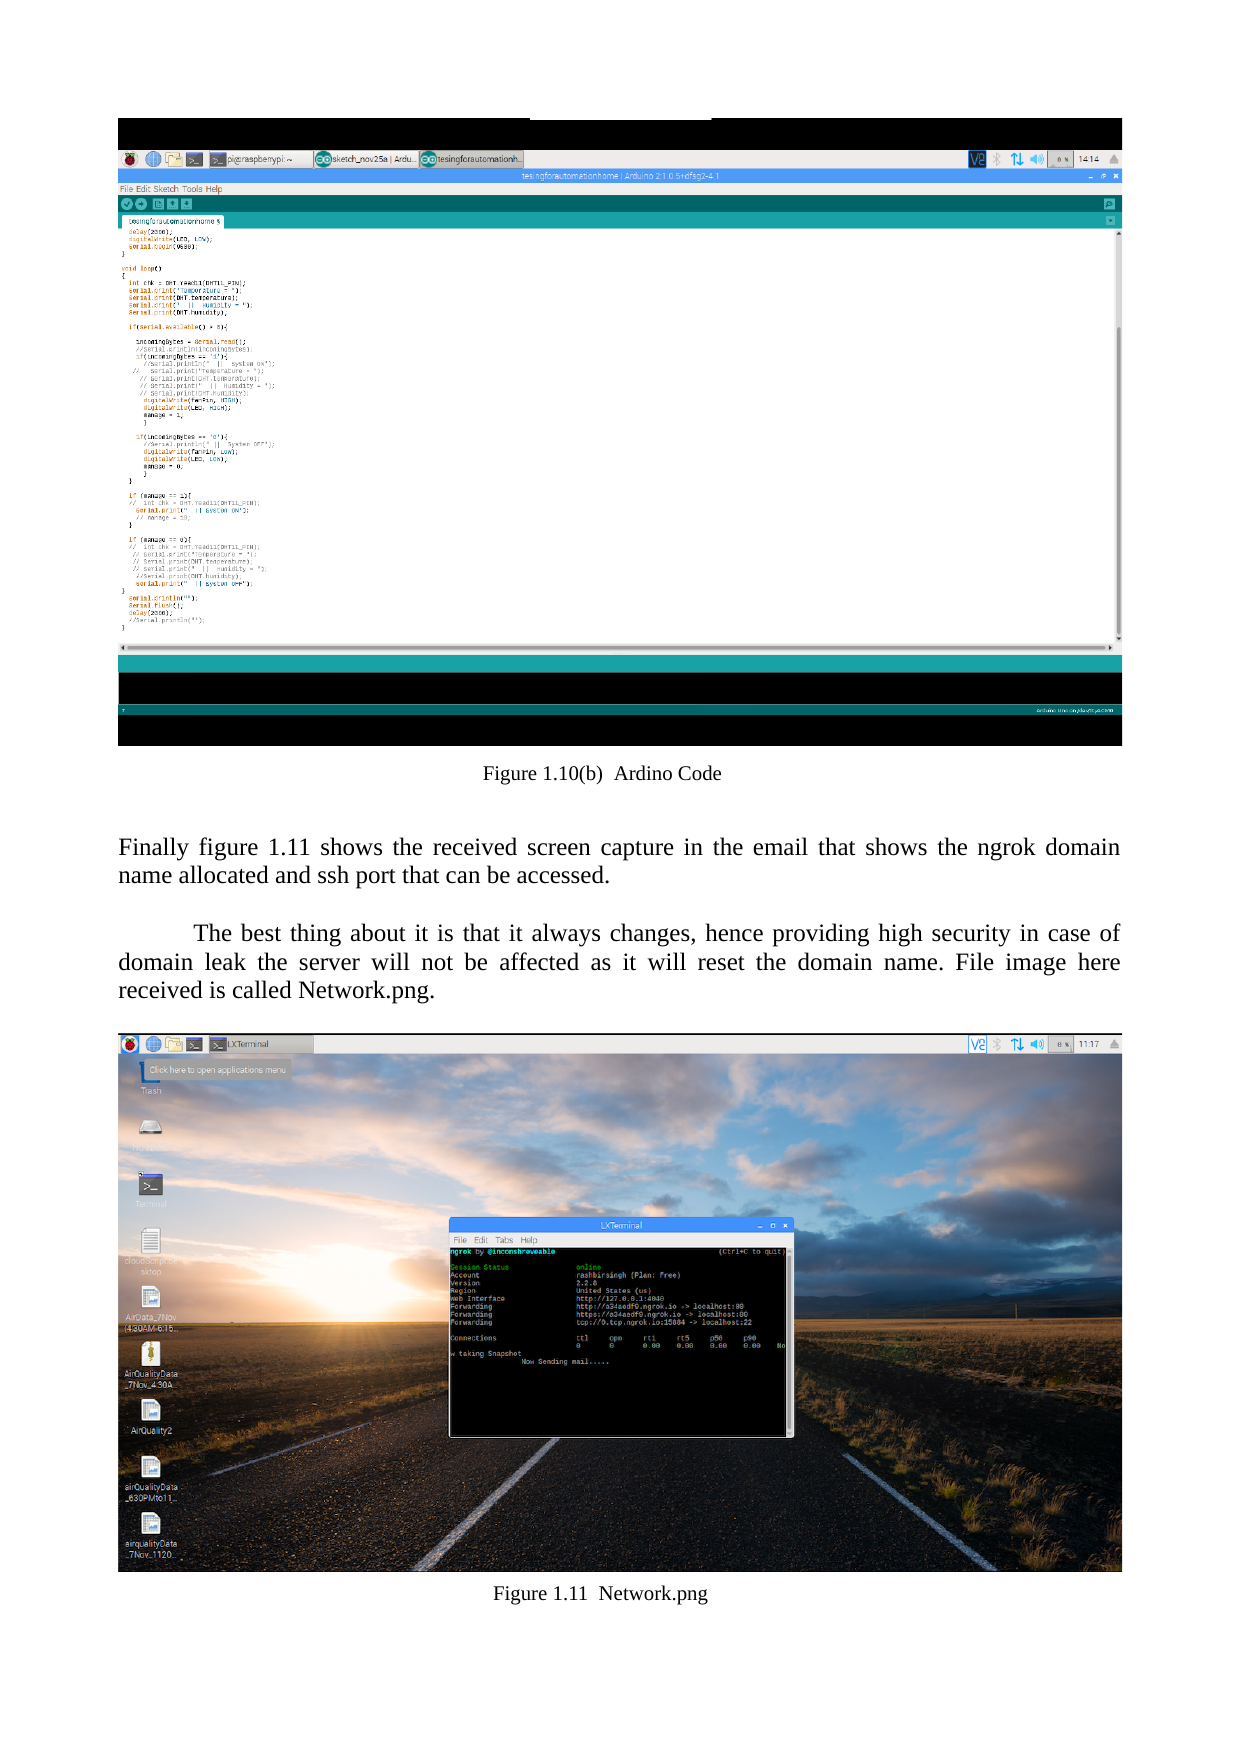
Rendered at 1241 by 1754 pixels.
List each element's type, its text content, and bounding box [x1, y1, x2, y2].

text The best thing about it is that it always changes, hence providing high security in case of domain leak the server will not be affected as it will reset the domain name. File image here received is called Network.png. [118, 918, 1122, 1004]
picture [118, 118, 1123, 746]
text Finally figure 1.11 shows the received screen capture in the email that shows the ngrok domain name allocated and ssh port that can be accessed. [118, 832, 1122, 889]
picture [118, 1033, 1123, 1572]
